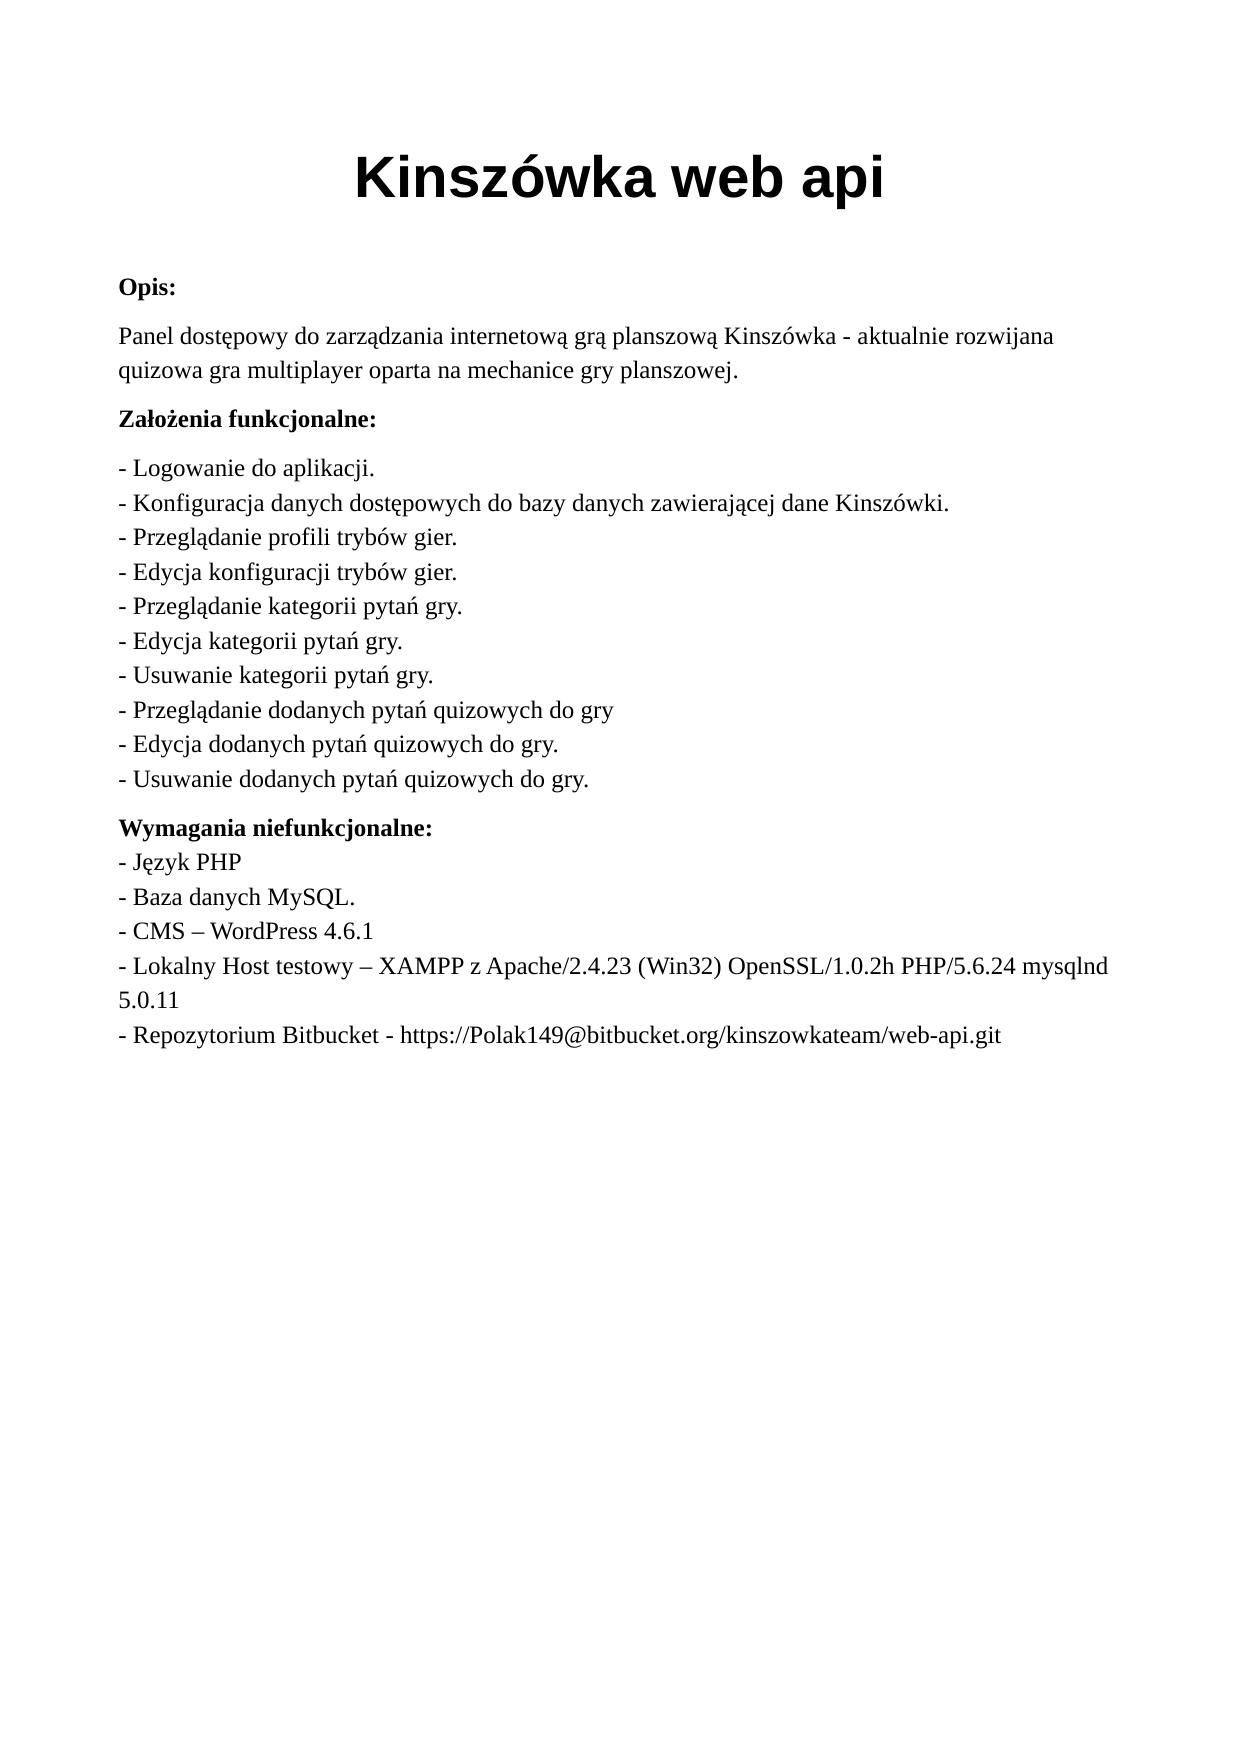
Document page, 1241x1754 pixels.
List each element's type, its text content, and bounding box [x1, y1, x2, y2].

text Wymagania niefunkcjonalne: - Język PHP - Baza danych MySQL. - CMS – WordPress 4.6.1 - Lokalny Host testowy – XAMPP z Apache/2.4.23 (Win32) OpenSSL/1.0.2h PHP/5.6.24 mysqlnd 5.0.11 - Repozytorium Bitbucket - https://Polak149@bitbucket.org/kinszowkateam/web-api.git [118, 813, 1122, 1048]
text Panel dostępowy do zarządzania internetową grą planszową Kinszówka - aktualnie rozwijana quizowa gra multiplayer oparta na mechanice gry planszowej. [118, 321, 1122, 384]
title Kinszówka web api [118, 143, 1122, 210]
text - Logowanie do aplikacji. - Konfiguracja danych dostępowych do bazy danych zawierającej dane Kinszówki. - Przeglądanie profili trybów gier. - Edycja konfiguracji trybów gier. - Przeglądanie kategorii pytań gry. - Edycja kategorii pytań gry. - Usuwanie kategorii pytań gry. - Przeglądanie dodanych pytań quizowych do gry - Edycja dodanych pytań quizowych do gry. - Usuwanie dodanych pytań quizowych do gry. [118, 453, 1122, 792]
text Założenia funkcjonalne: [118, 404, 1122, 433]
text Opis: [118, 272, 1122, 301]
